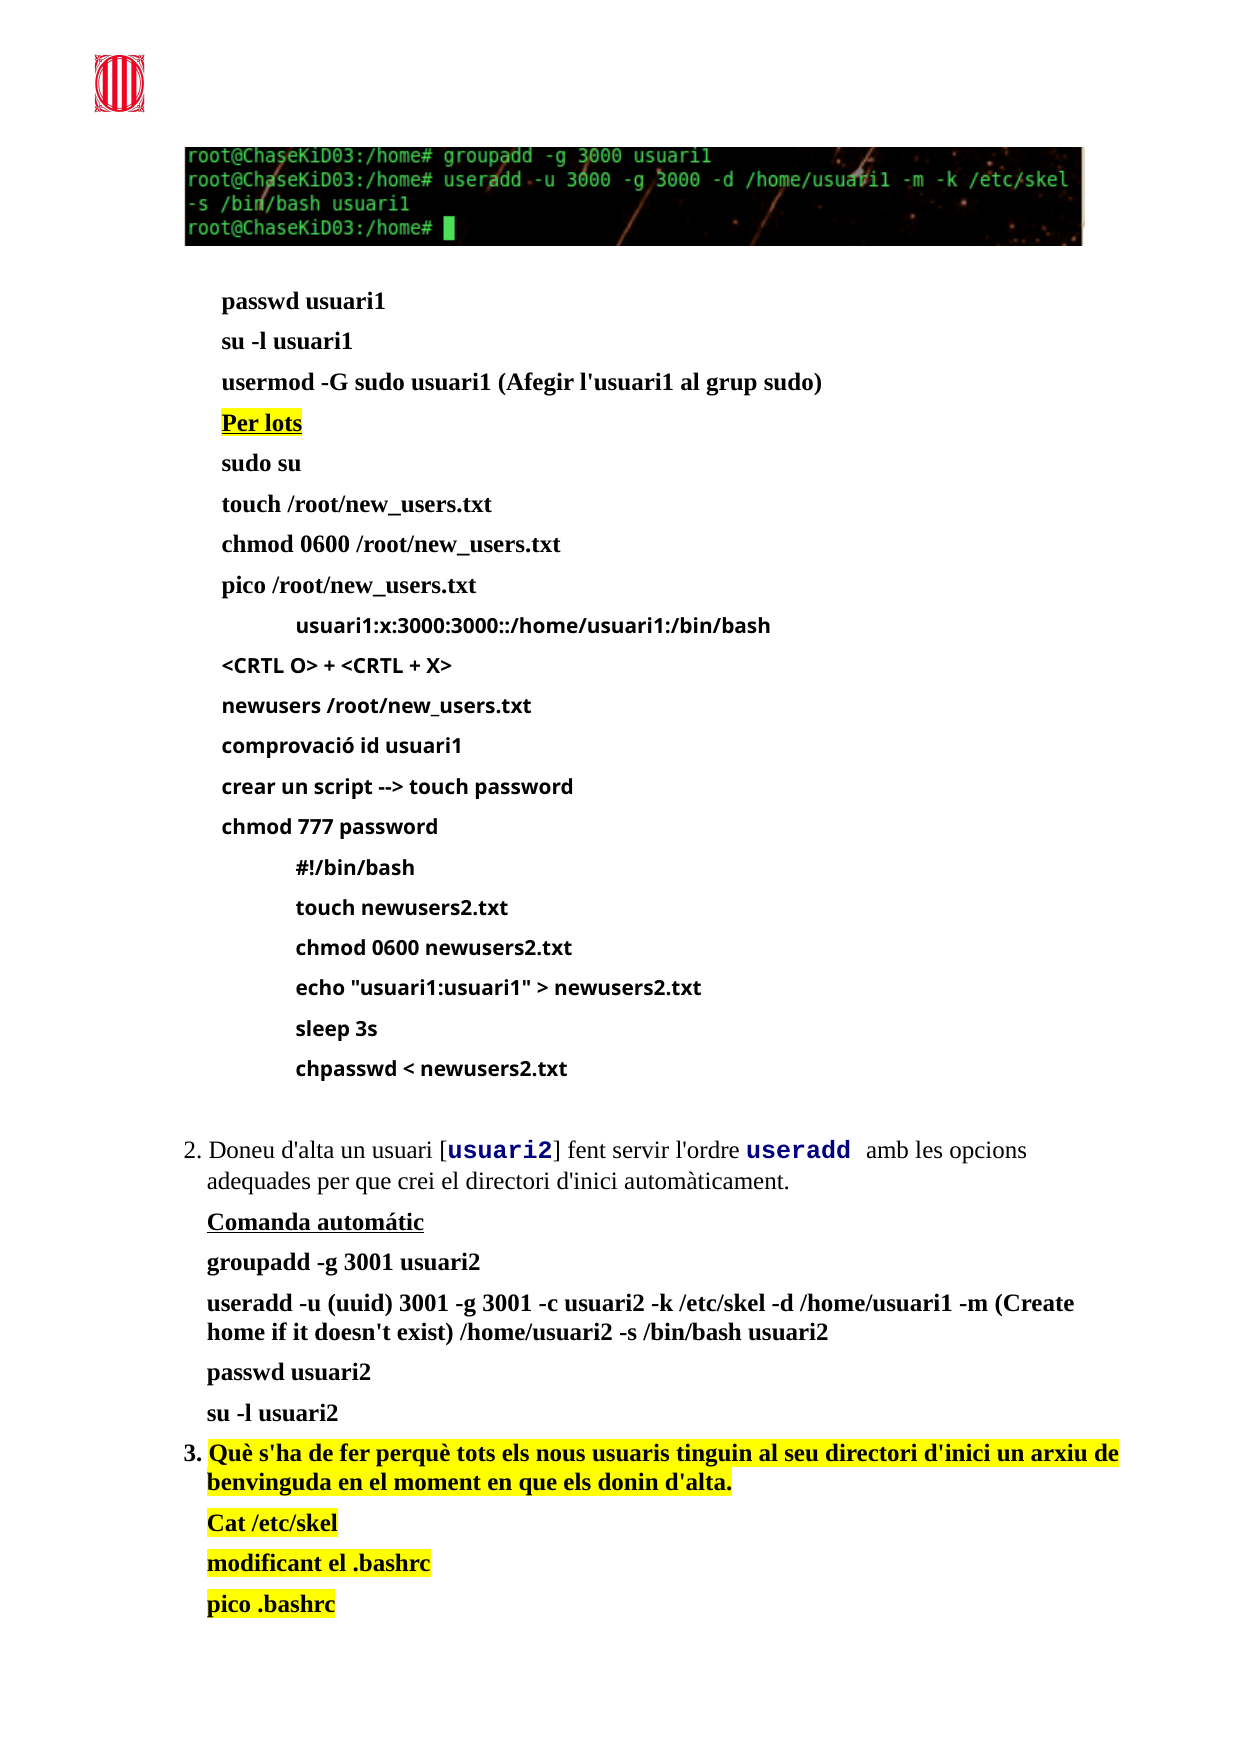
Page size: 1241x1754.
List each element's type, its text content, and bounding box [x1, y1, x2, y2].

list touch newusers2.txt [295, 893, 1122, 921]
picture [92, 53, 148, 114]
list Comanda automátic [177, 1207, 1122, 1235]
list pico .bashrc [177, 1589, 1122, 1618]
list touch /root/new_users.txt [221, 489, 1122, 518]
list usermod -G sudo usuari1 (Afegir l'usuari1 al grup sudo) [221, 367, 1122, 396]
list Cat /etc/skel [177, 1508, 1122, 1537]
list Per lots [221, 408, 1122, 436]
list chpasswd < newusers2.txt [295, 1054, 1122, 1083]
list modificant el .bashrc [177, 1548, 1122, 1577]
list Què s'ha de fer perquè tots els nous usuaris tinguin al seu directori d'inici un arxiu de benvinguda en el moment en que els donin d'alta. [177, 1438, 1122, 1496]
list chmod 0600 newusers2.txt [295, 933, 1122, 962]
list pico /root/new_users.txt [221, 570, 1122, 599]
list passwd usuari2 [177, 1357, 1122, 1386]
list passwd usuari1 [221, 286, 1122, 314]
list groupadd -g 3001 usuari2 [177, 1247, 1122, 1276]
list sudo su [221, 448, 1122, 477]
list chmod 0600 /root/new_users.txt [221, 529, 1122, 558]
list <CRTL O> + <CRTL + X> [221, 651, 1122, 679]
list crear un script --> touch password [221, 772, 1122, 800]
list useradd -u (uuid) 3001 -g 3001 -c usuari2 -k /etc/skel -d /home/usuari1 -m (Create home if it doesn't exist) /home/usuari2 -s /bin/bash usuari2 [177, 1288, 1122, 1345]
list #!/bin/bash [295, 853, 1122, 881]
list comprovació id usuari1 [221, 732, 1122, 760]
list Doneu d'alta un usuari [usuari2] fent servir l'ordre useradd amb les opcions adequades per que crei el directori d'inici automàticament. [177, 1135, 1122, 1195]
list sleep 3s [295, 1014, 1122, 1042]
list echo "usuari1:usuari1" > newusers2.txt [295, 973, 1122, 1002]
list chmod 777 password [221, 812, 1122, 841]
list su -l usuari1 [221, 326, 1122, 355]
list usuari1:x:3000:3000::/home/usuari1:/bin/bash [295, 611, 1122, 639]
list newusers /root/new_users.txt [221, 691, 1122, 720]
list su -l usuari2 [177, 1398, 1122, 1427]
picture [184, 147, 1085, 246]
